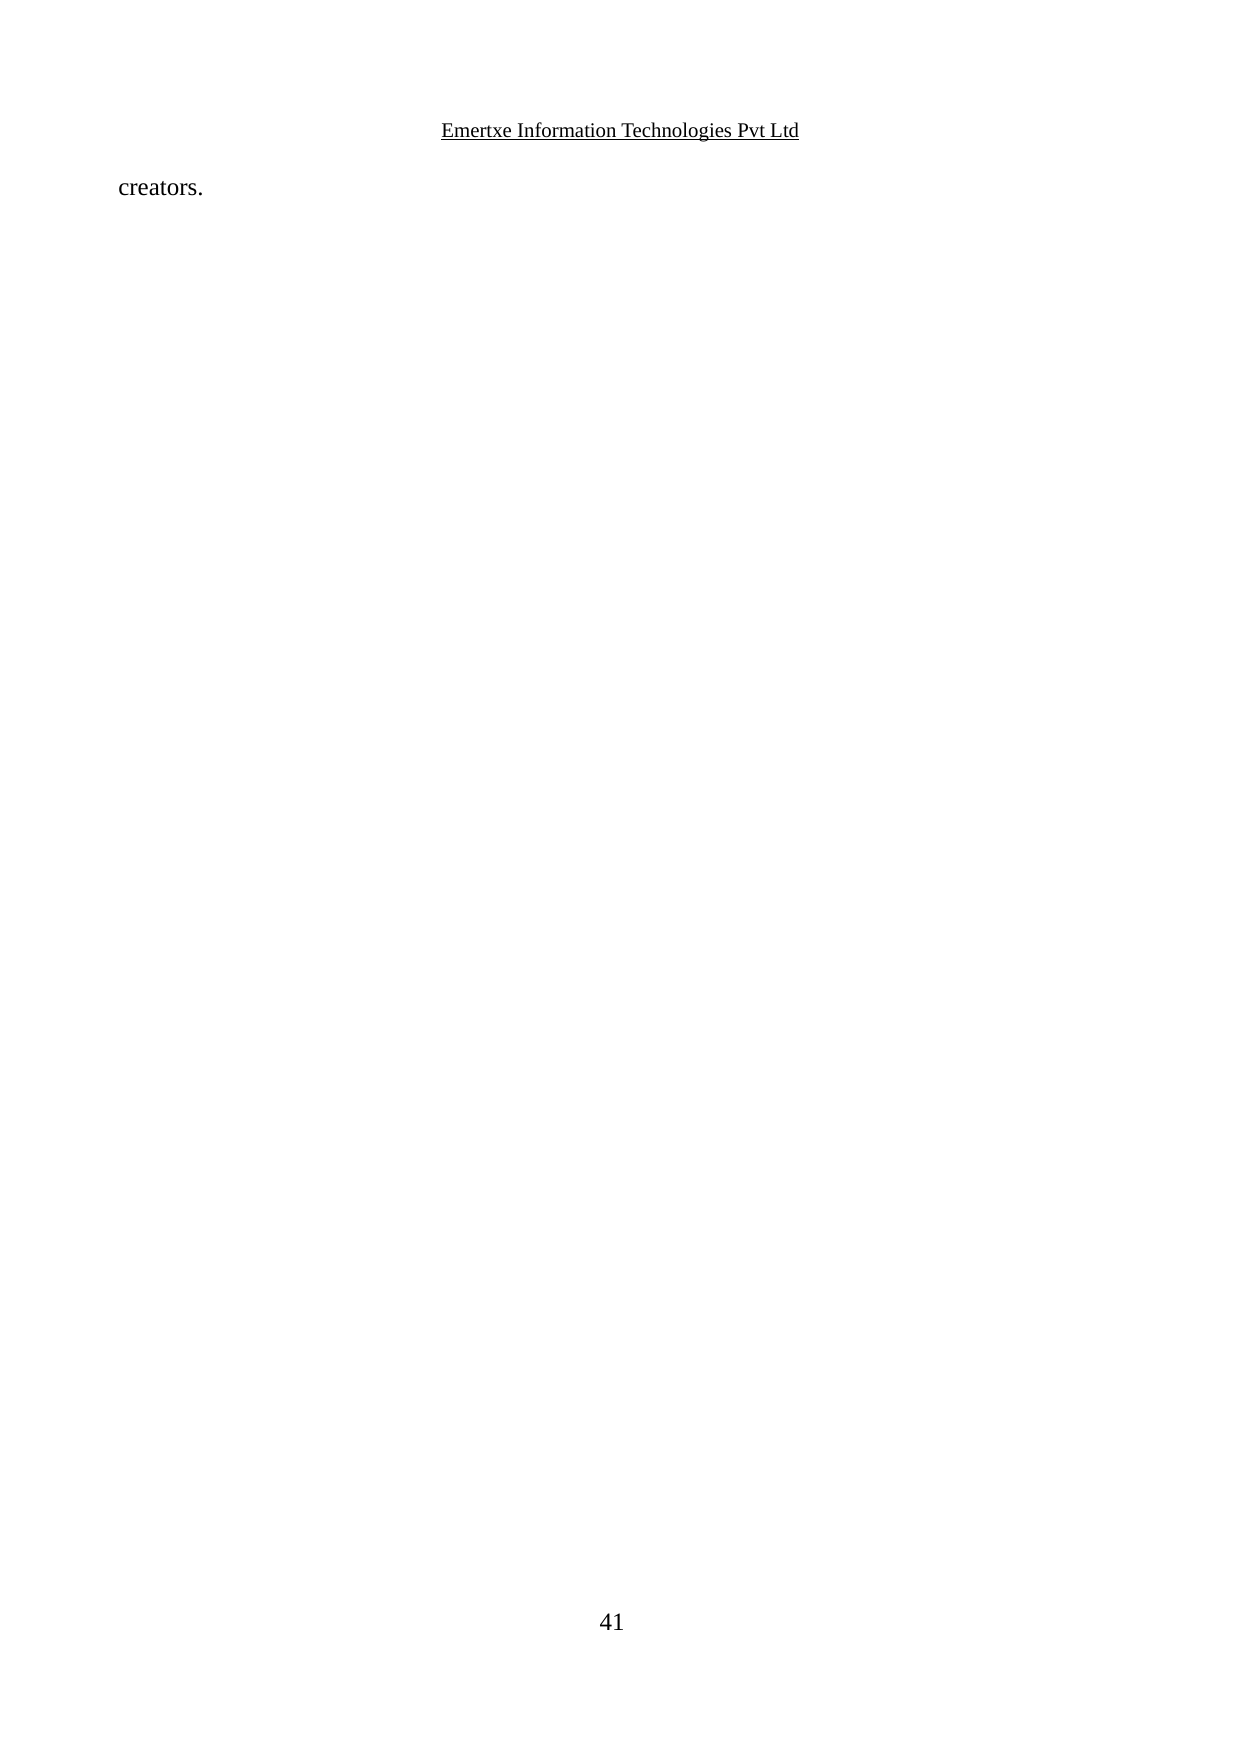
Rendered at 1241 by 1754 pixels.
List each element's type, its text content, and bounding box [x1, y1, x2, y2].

text creators. [118, 172, 1122, 200]
